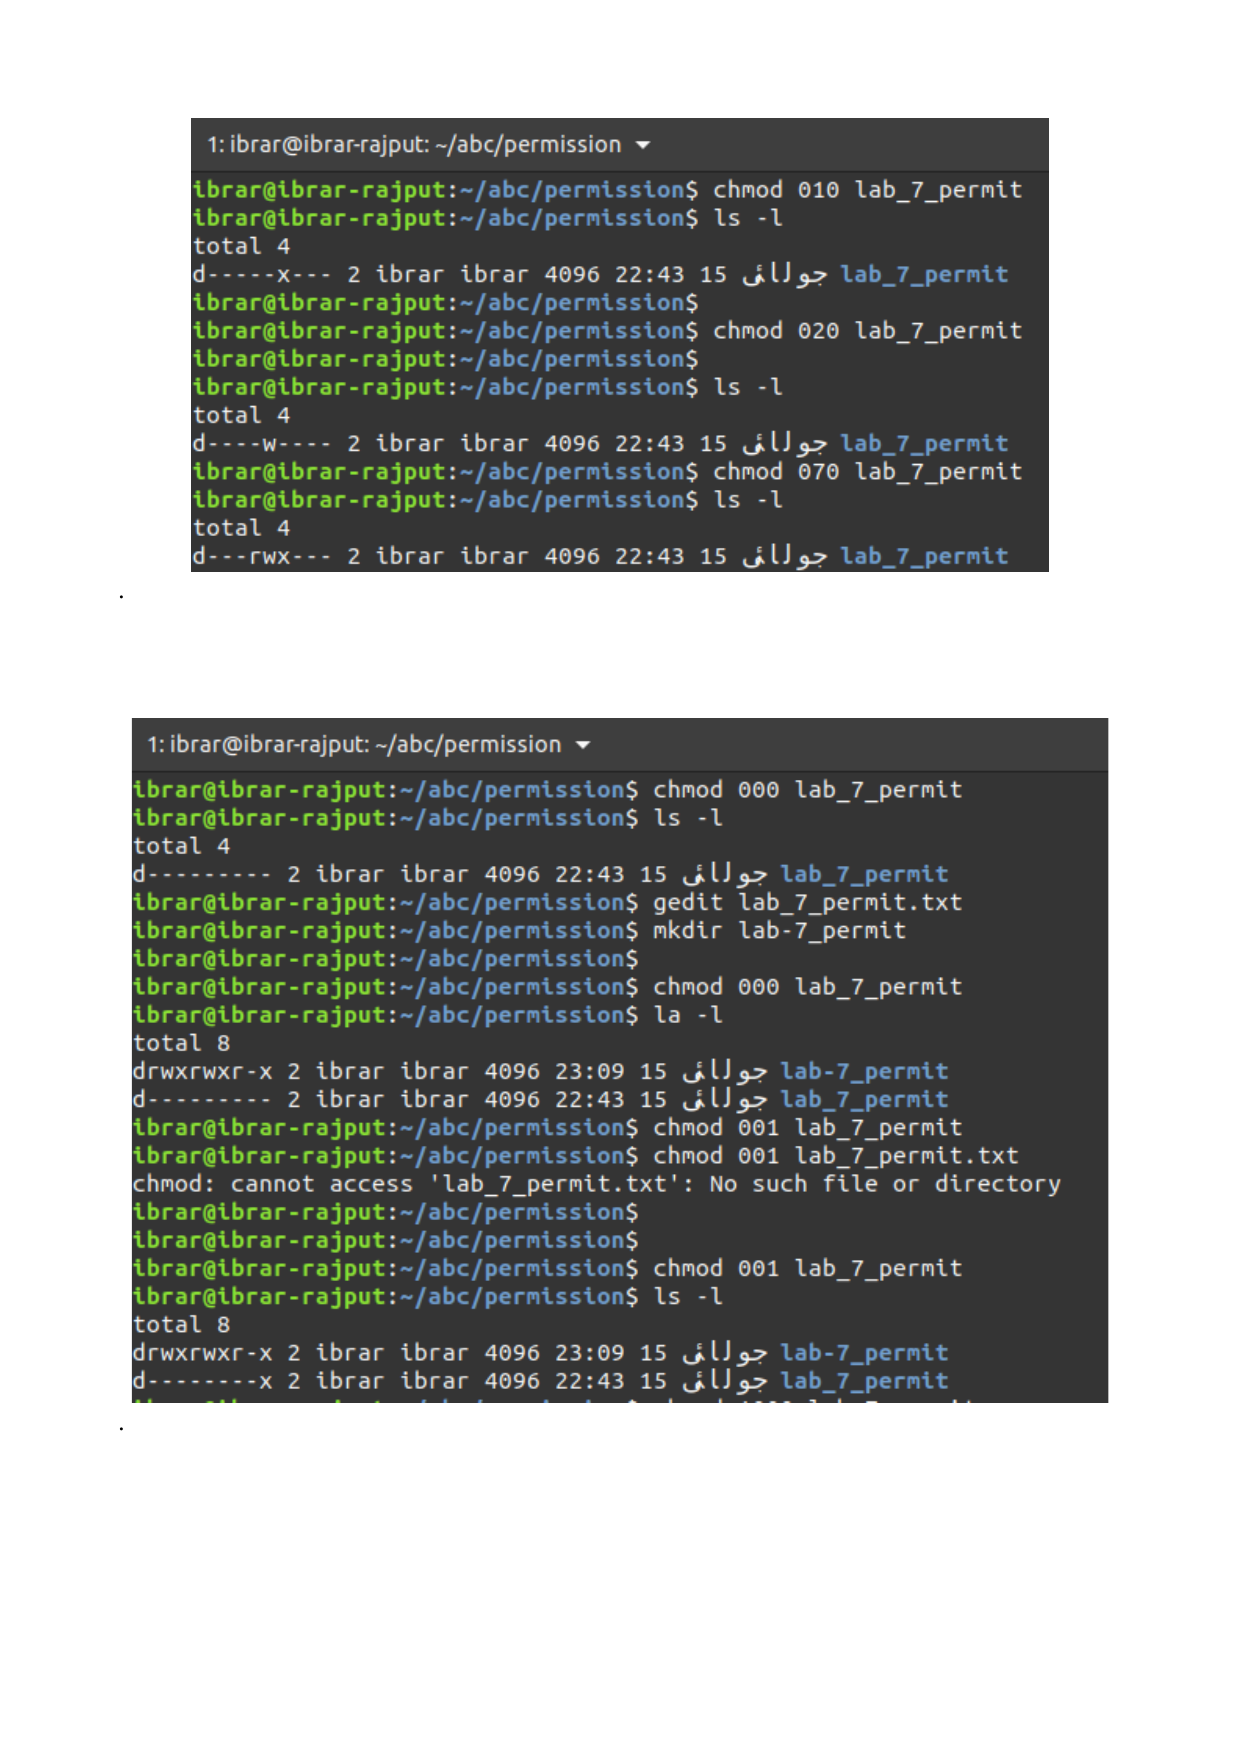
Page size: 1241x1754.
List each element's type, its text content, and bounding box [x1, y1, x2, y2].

text . [118, 718, 1122, 1436]
picture [131, 718, 1109, 1403]
text . [118, 118, 1122, 604]
picture [191, 118, 1049, 572]
